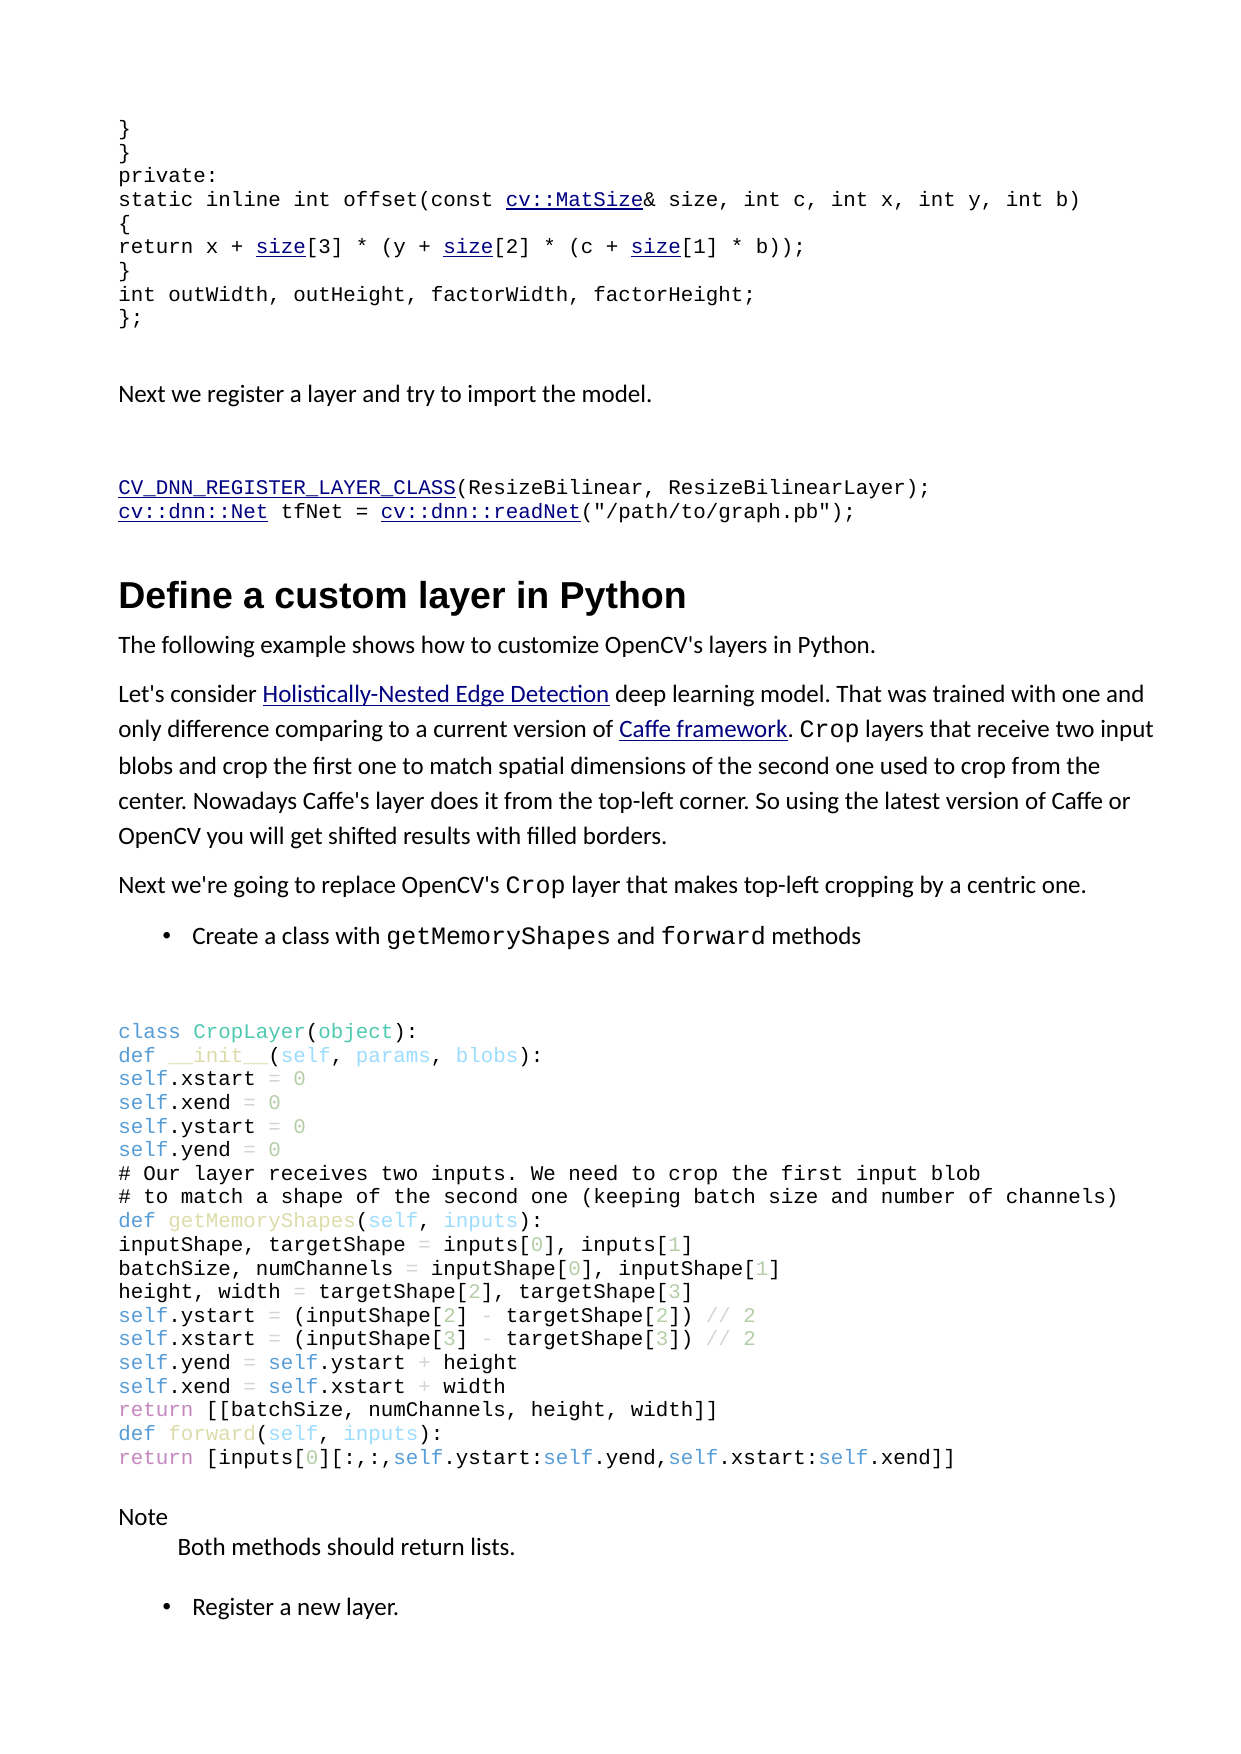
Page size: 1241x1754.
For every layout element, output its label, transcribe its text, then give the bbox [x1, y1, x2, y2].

text self.yend = 0 [118, 1139, 1163, 1163]
text def forward(self, inputs): [118, 1423, 1163, 1447]
text self.xend = self.xstart + width [118, 1376, 1163, 1399]
text self.xend = 0 [118, 1092, 1163, 1116]
text def __init__(self, params, blobs): [118, 1045, 1163, 1068]
text CV_DNN_REGISTER_LAYER_CLASS(ResizeBilinear, ResizeBilinearLayer); [118, 477, 1163, 501]
text The following example shows how to customize OpenCV's layers in Python. [118, 629, 1163, 659]
text private: [118, 165, 1163, 189]
text def getMemoryShapes(self, inputs): [118, 1210, 1163, 1234]
text return [[batchSize, numChannels, height, width]] [118, 1399, 1163, 1423]
text self.ystart = 0 [118, 1116, 1163, 1139]
subtitle Note [118, 1501, 1163, 1531]
text int outWidth, outHeight, factorWidth, factorHeight; [118, 284, 1163, 307]
list Both methods should return lists. [177, 1531, 1163, 1562]
text } [118, 118, 1163, 142]
text return [inputs[0][:,:,self.ystart:self.yend,self.xstart:self.xend]] [118, 1447, 1163, 1470]
text Next we register a layer and try to import the model. [118, 378, 1163, 409]
text Let's consider Holistically-Nested Edge Detection deep learning model. That was trained with one and only difference comparing to a current version of Caffe framework. Crop layers that receive two input blobs and crop the first one to match spatial dimensions of the second one used to crop from the center. Nowadays Caffe's layer does it from the top-left corner. So using the latest version of Caffe or OpenCV you will get shifted results with filled borders. [118, 678, 1163, 850]
list Register a new layer. [162, 1591, 1163, 1622]
text }; [118, 307, 1163, 331]
text height, width = targetShape[2], targetShape[3] [118, 1281, 1163, 1305]
text } [118, 142, 1163, 165]
subtitle Define a custom layer in Python [118, 573, 1163, 616]
text class CropLayer(object): [118, 1021, 1163, 1045]
text { [118, 213, 1163, 236]
text # Our layer receives two inputs. We need to crop the first input blob [118, 1163, 1163, 1187]
text self.ystart = (inputShape[2] - targetShape[2]) // 2 [118, 1305, 1163, 1328]
text batchSize, numChannels = inputShape[0], inputShape[1] [118, 1257, 1163, 1281]
text self.xstart = (inputShape[3] - targetShape[3]) // 2 [118, 1328, 1163, 1352]
text # to match a shape of the second one (keeping batch size and number of channels) [118, 1187, 1163, 1210]
text inputShape, targetShape = inputs[0], inputs[1] [118, 1234, 1163, 1257]
text return x + size[3] * (y + size[2] * (c + size[1] * b)); [118, 236, 1163, 260]
text self.xstart = 0 [118, 1068, 1163, 1092]
list Create a class with getMemoryShapes and forward methods [162, 920, 1163, 952]
text cv::dnn::Net tfNet = cv::dnn::readNet("/path/to/graph.pb"); [118, 501, 1163, 525]
text Next we're going to replace OpenCV's Crop layer that makes top-left cropping by a centric one. [118, 869, 1163, 901]
text static inline int offset(const cv::MatSize& size, int c, int x, int y, int b) [118, 189, 1163, 213]
text } [118, 260, 1163, 284]
text self.yend = self.ystart + height [118, 1352, 1163, 1376]
